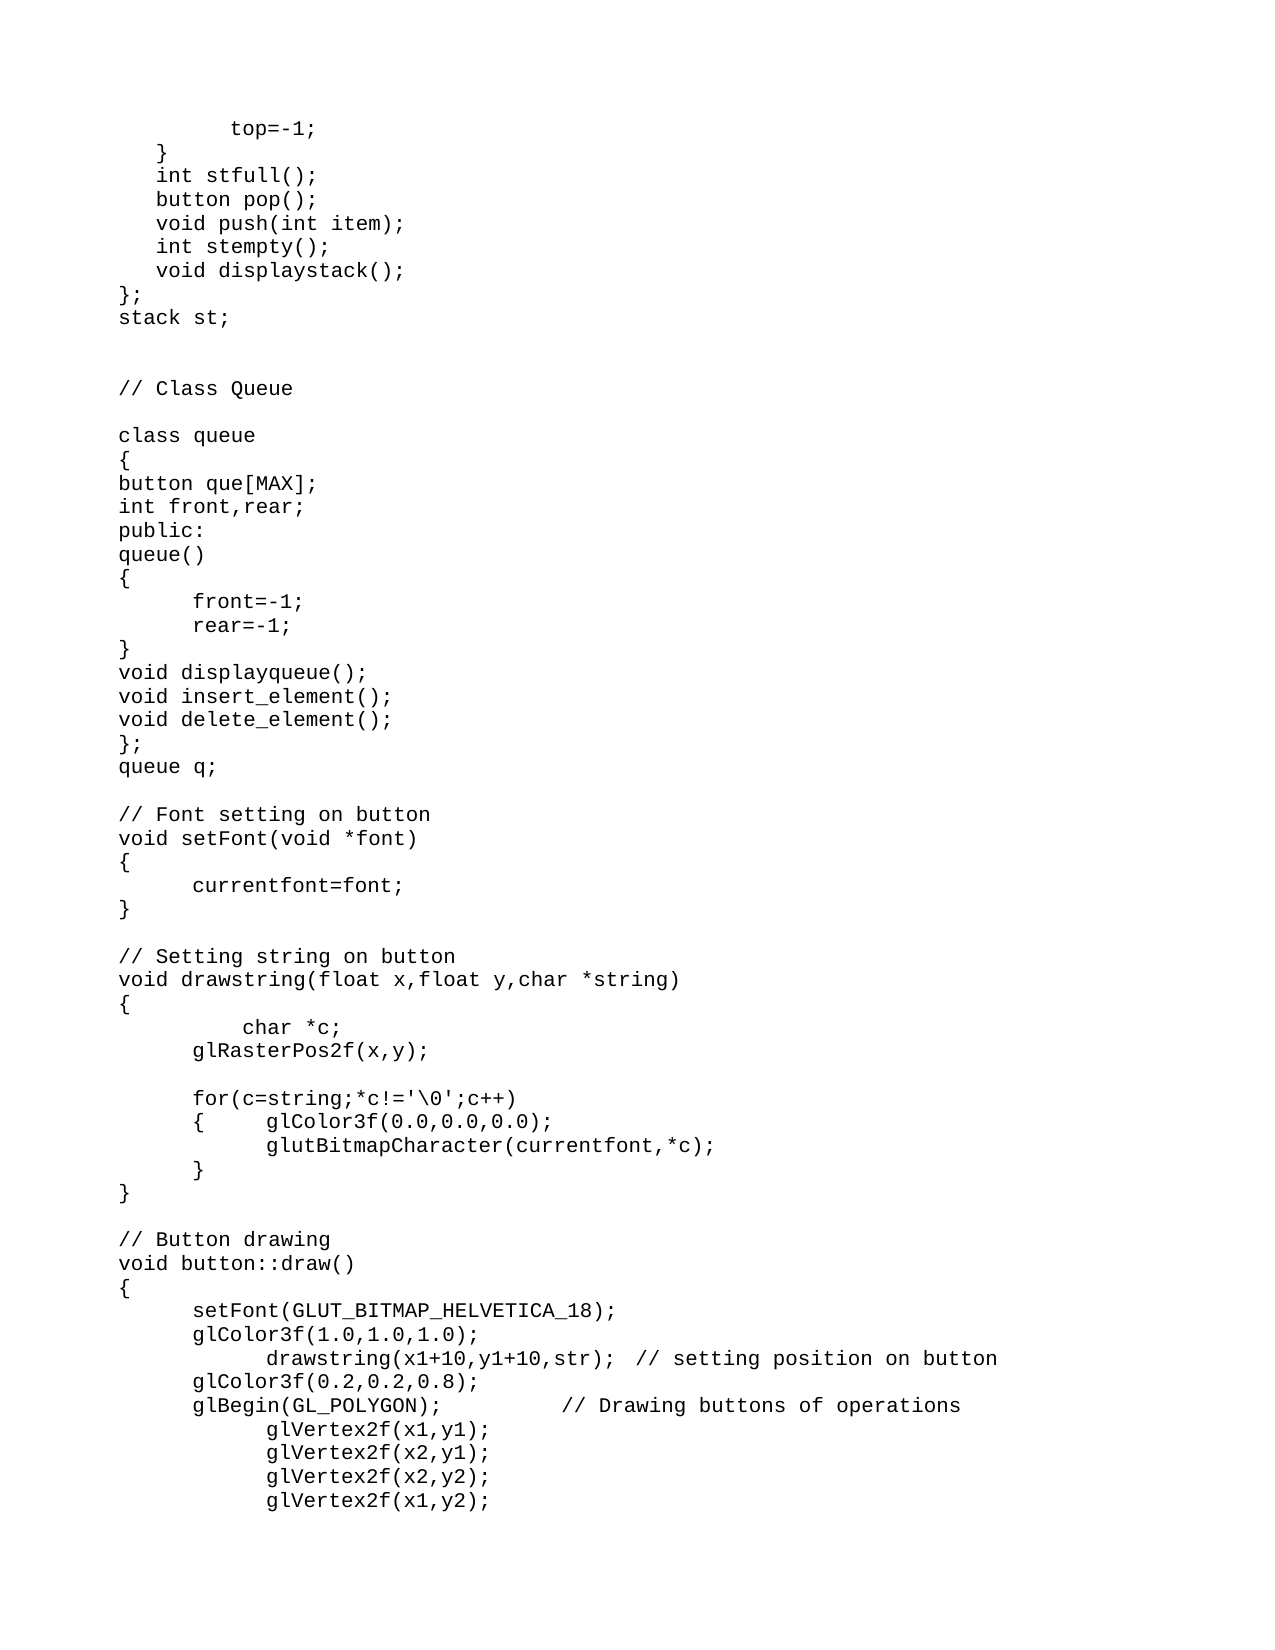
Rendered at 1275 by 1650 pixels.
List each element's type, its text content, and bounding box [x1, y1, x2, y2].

text button pop(); [118, 189, 1157, 213]
text setFont(GLUT_BITMAP_HELVETICA_18); [118, 1300, 1157, 1324]
text class queue [118, 426, 1157, 449]
text glVertex2f(x2,y2); [118, 1466, 1157, 1489]
text glColor3f(1.0,1.0,1.0); [118, 1324, 1157, 1348]
text }; [118, 284, 1157, 307]
text { [118, 993, 1157, 1017]
text front=-1; [118, 591, 1157, 615]
text // Setting string on button [118, 946, 1157, 969]
text glVertex2f(x2,y1); [118, 1442, 1157, 1466]
text void displaystack(); [118, 260, 1157, 284]
text } [118, 142, 1157, 165]
text { glColor3f(0.0,0.0,0.0); [118, 1111, 1157, 1135]
text glRasterPos2f(x,y); [118, 1040, 1157, 1064]
text }; [118, 733, 1157, 757]
text { [118, 851, 1157, 875]
text void displayqueue(); [118, 662, 1157, 686]
text { [118, 449, 1157, 473]
text void button::draw() [118, 1253, 1157, 1277]
text int front,rear; [118, 496, 1157, 520]
text rear=-1; [118, 615, 1157, 638]
text // Font setting on button [118, 804, 1157, 827]
text top=-1; [118, 118, 1157, 142]
text glVertex2f(x1,y1); [118, 1419, 1157, 1442]
text { [118, 567, 1157, 591]
text glutBitmapCharacter(currentfont,*c); [118, 1135, 1157, 1158]
text char *c; [118, 1017, 1157, 1040]
text void insert_element(); [118, 686, 1157, 709]
text } [118, 1158, 1157, 1182]
text void drawstring(float x,float y,char *string) [118, 969, 1157, 993]
text queue() [118, 544, 1157, 567]
text int stfull(); [118, 165, 1157, 189]
text glVertex2f(x1,y2); [118, 1489, 1157, 1513]
text stack st; [118, 307, 1157, 331]
text } [118, 638, 1157, 662]
text { [118, 1277, 1157, 1300]
text public: [118, 520, 1157, 544]
text drawstring(x1+10,y1+10,str); // setting position on button [118, 1348, 1157, 1371]
text glColor3f(0.2,0.2,0.8); [118, 1371, 1157, 1395]
text button que[MAX]; [118, 473, 1157, 496]
text void delete_element(); [118, 709, 1157, 733]
text int stempty(); [118, 236, 1157, 260]
text queue q; [118, 757, 1157, 780]
text } [118, 1182, 1157, 1206]
text void push(int item); [118, 213, 1157, 236]
text // Class Queue [118, 378, 1157, 402]
text glBegin(GL_POLYGON); // Drawing buttons of operations [118, 1395, 1157, 1419]
text void setFont(void *font) [118, 827, 1157, 851]
text } [118, 898, 1157, 922]
text // Button drawing [118, 1229, 1157, 1253]
text for(c=string;*c!='\0';c++) [118, 1088, 1157, 1111]
text currentfont=font; [118, 875, 1157, 898]
